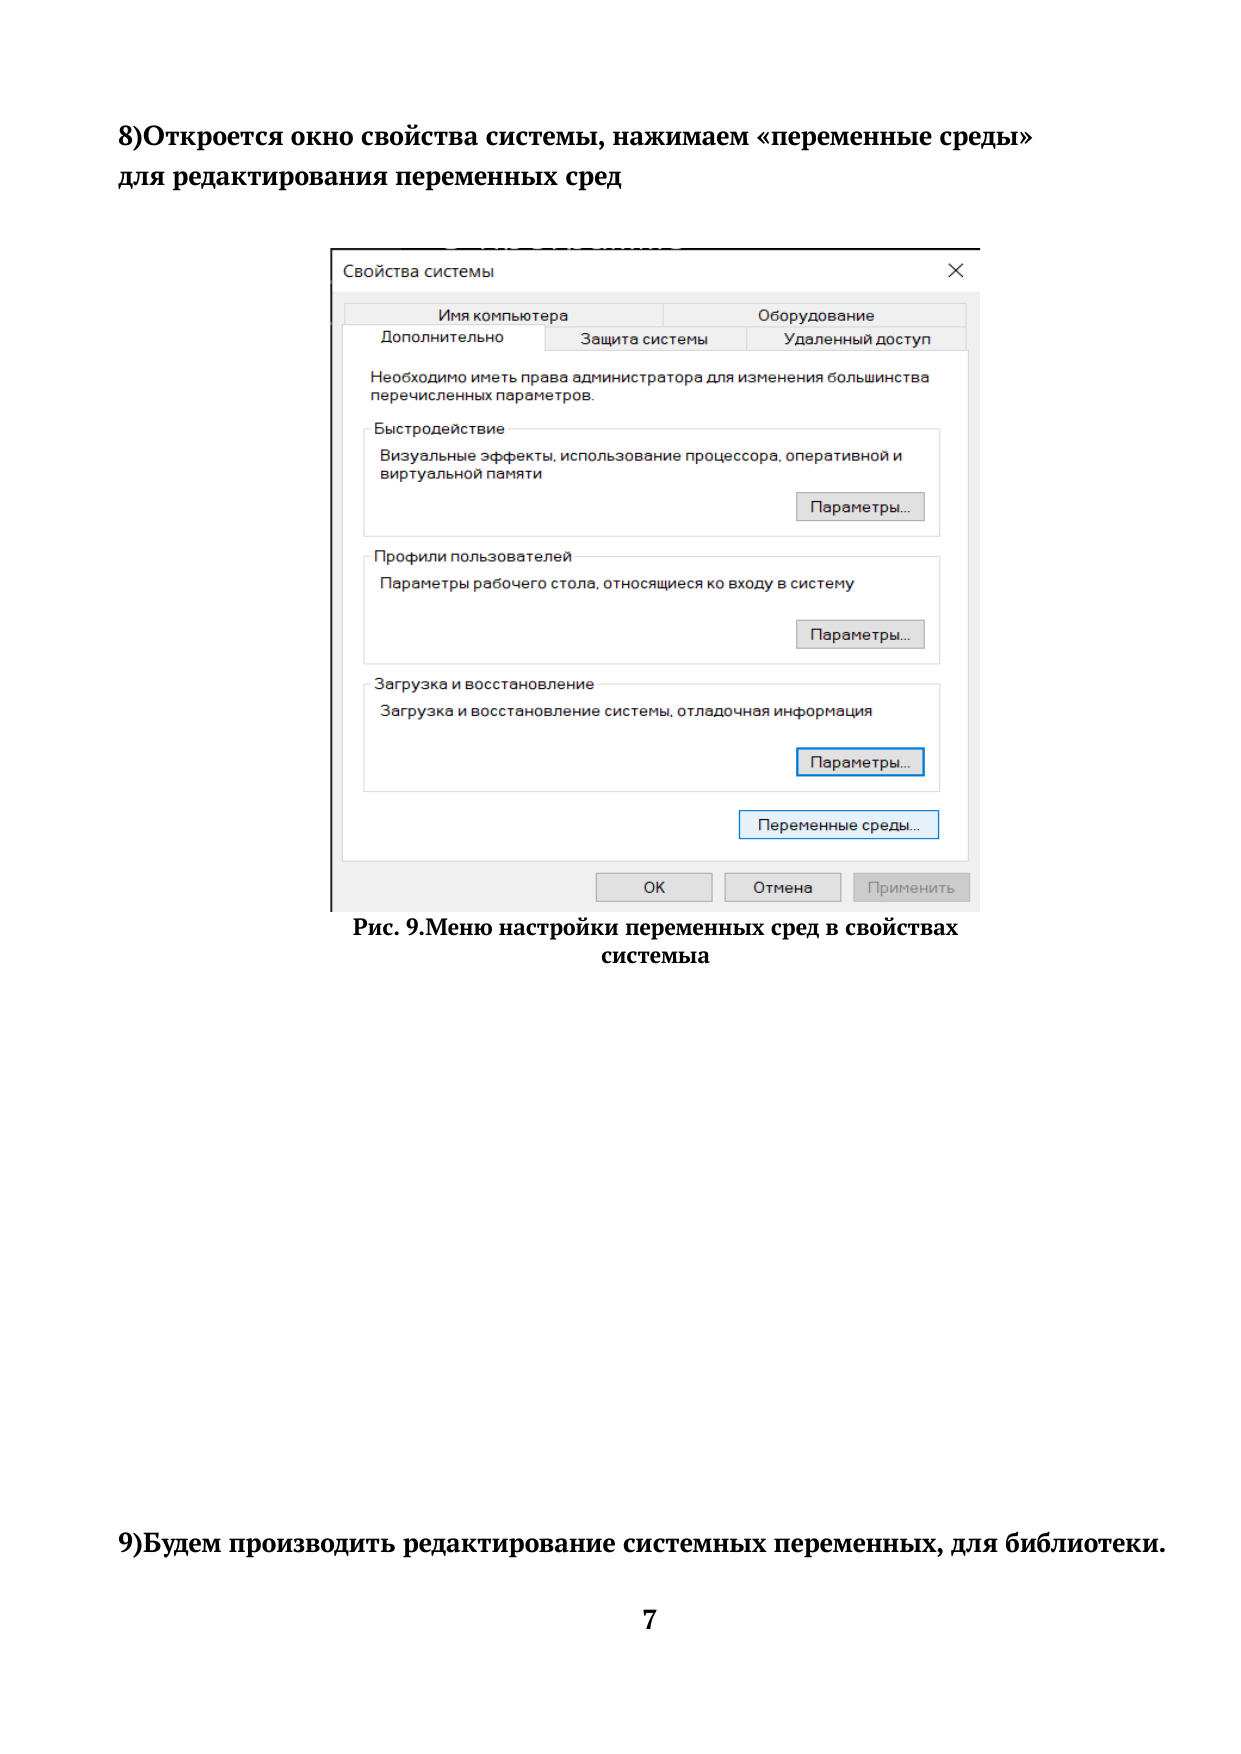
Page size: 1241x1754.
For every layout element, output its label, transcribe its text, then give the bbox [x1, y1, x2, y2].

text 8)Откроется окно свойства системы, нажимаем «переменные среды» [118, 118, 1181, 152]
picture [330, 248, 981, 912]
text 9)Будем производить редактирование системных переменных, для библиотеки. [118, 1525, 1181, 1559]
text Рис. 9.Меню настройки переменных сред в свойствах системыa [330, 912, 980, 969]
text для редактирования переменных сред [118, 158, 1181, 192]
